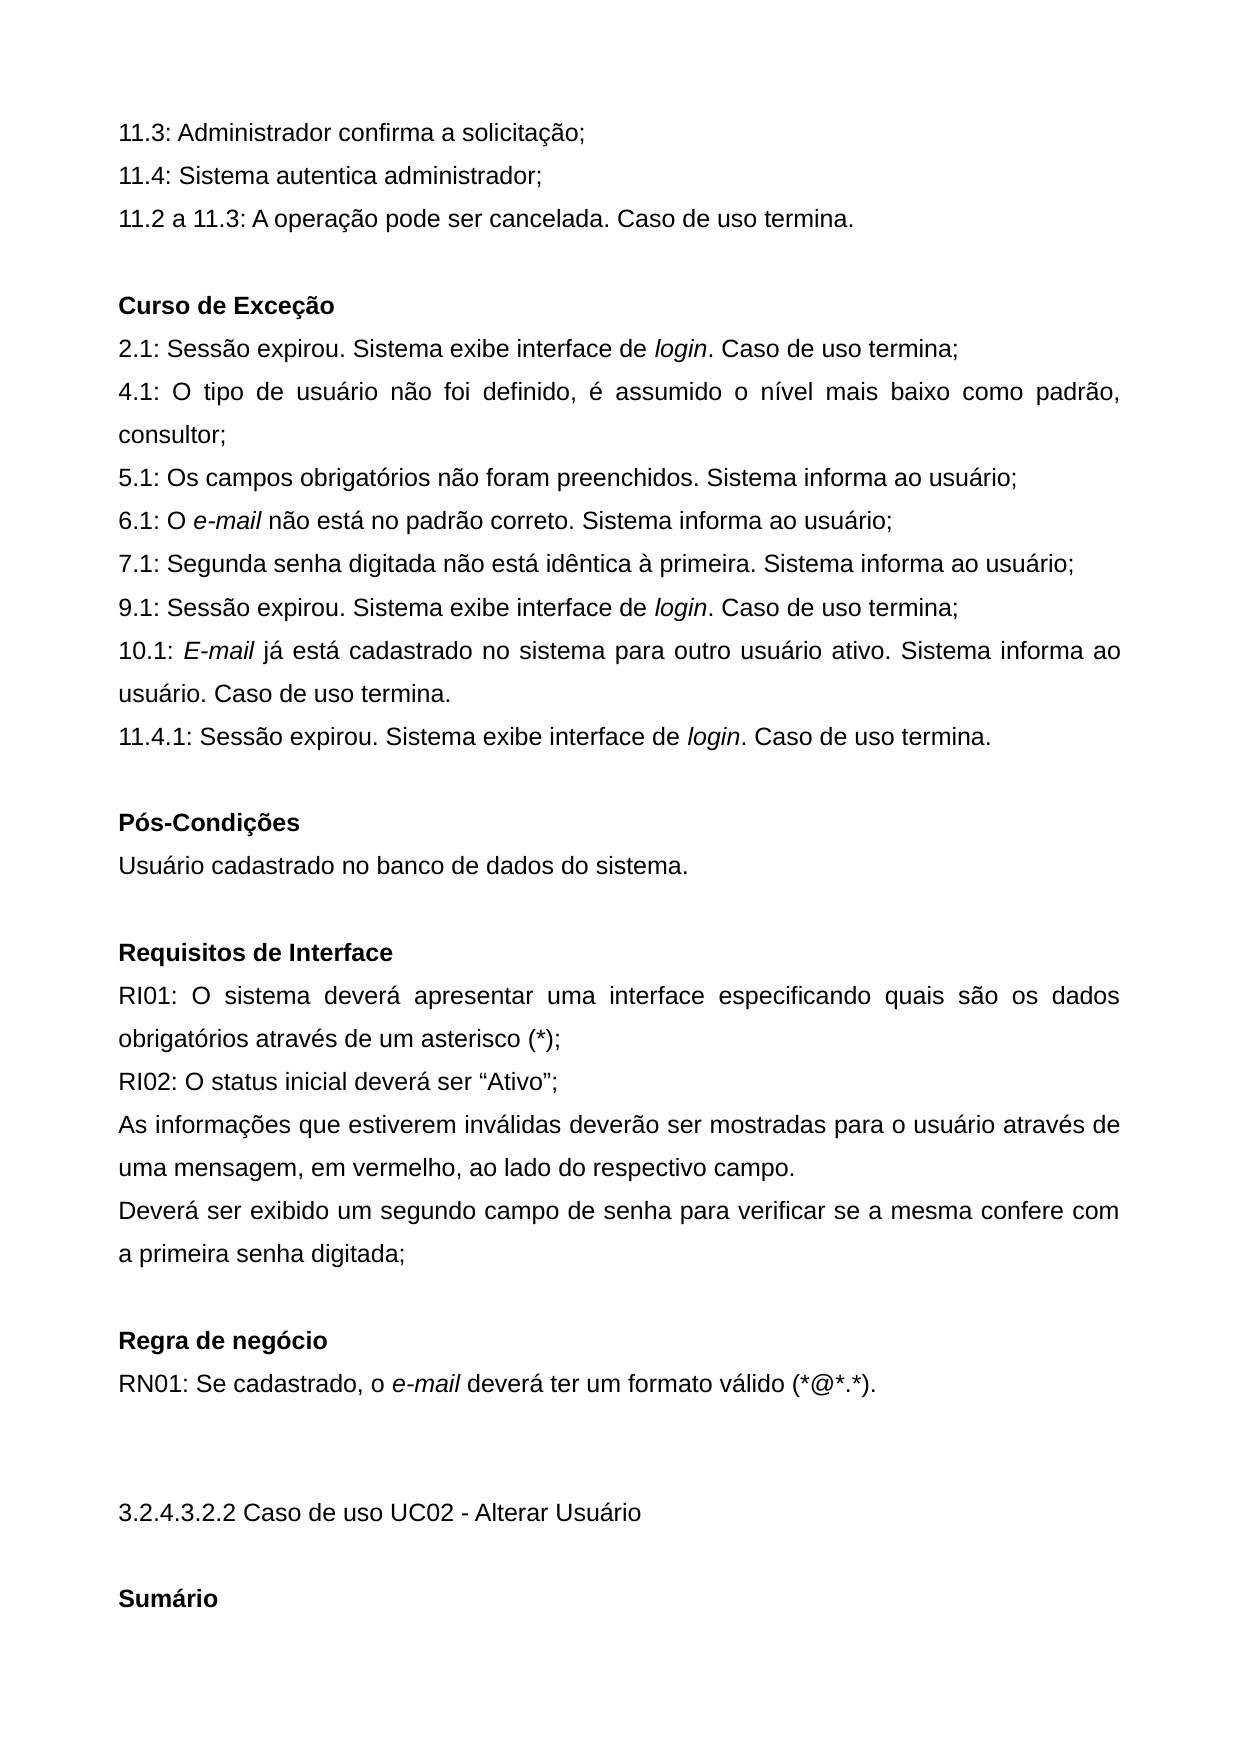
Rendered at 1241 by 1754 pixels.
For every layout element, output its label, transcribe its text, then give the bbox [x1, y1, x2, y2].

text 7.1: Segunda senha digitada não está idêntica à primeira. Sistema informa ao usuário; [118, 549, 1122, 578]
text 6.1: O e-mail não está no padrão correto. Sistema informa ao usuário; [118, 506, 1122, 535]
text Curso de Exceção [118, 291, 1122, 319]
text Regra de negócio [118, 1326, 1122, 1354]
text 2.1: Sessão expirou. Sistema exibe interface de login. Caso de uso termina; [118, 334, 1122, 362]
text RI02: O status inicial deverá ser “Ativo”; [118, 1067, 1122, 1096]
text 3.2.4.3.2.2 Caso de uso UC02 - Alterar Usuário [118, 1498, 1122, 1527]
text 11.4: Sistema autentica administrador; [118, 161, 1122, 190]
text Usuário cadastrado no banco de dados do sistema. [118, 851, 1122, 880]
text 11.3: Administrador confirma a solicitação; [118, 118, 1122, 147]
text 10.1: E-mail já está cadastrado no sistema para outro usuário ativo. Sistema informa ao usuário. Caso de uso termina. [118, 636, 1122, 707]
text Pós-Condições [118, 808, 1122, 837]
text Deverá ser exibido um segundo campo de senha para verificar se a mesma confere com a primeira senha digitada; [118, 1196, 1122, 1268]
text 11.4.1: Sessão expirou. Sistema exibe interface de login. Caso de uso termina. [118, 722, 1122, 751]
text 5.1: Os campos obrigatórios não foram preenchidos. Sistema informa ao usuário; [118, 463, 1122, 492]
text As informações que estiverem inválidas deverão ser mostradas para o usuário através de uma mensagem, em vermelho, ao lado do respectivo campo. [118, 1110, 1122, 1182]
text RI01: O sistema deverá apresentar uma interface especificando quais são os dados obrigatórios através de um asterisco (*); [118, 981, 1122, 1052]
text Sumário [118, 1584, 1122, 1613]
text Requisitos de Interface [118, 937, 1122, 966]
text 4.1: O tipo de usuário não foi definido, é assumido o nível mais baixo como padrão, consultor; [118, 377, 1122, 449]
text 9.1: Sessão expirou. Sistema exibe interface de login. Caso de uso termina; [118, 592, 1122, 621]
text 11.2 a 11.3: A operação pode ser cancelada. Caso de uso termina. [118, 204, 1122, 233]
text RN01: Se cadastrado, o e-mail deverá ter um formato válido (*@*.*). [118, 1369, 1122, 1397]
